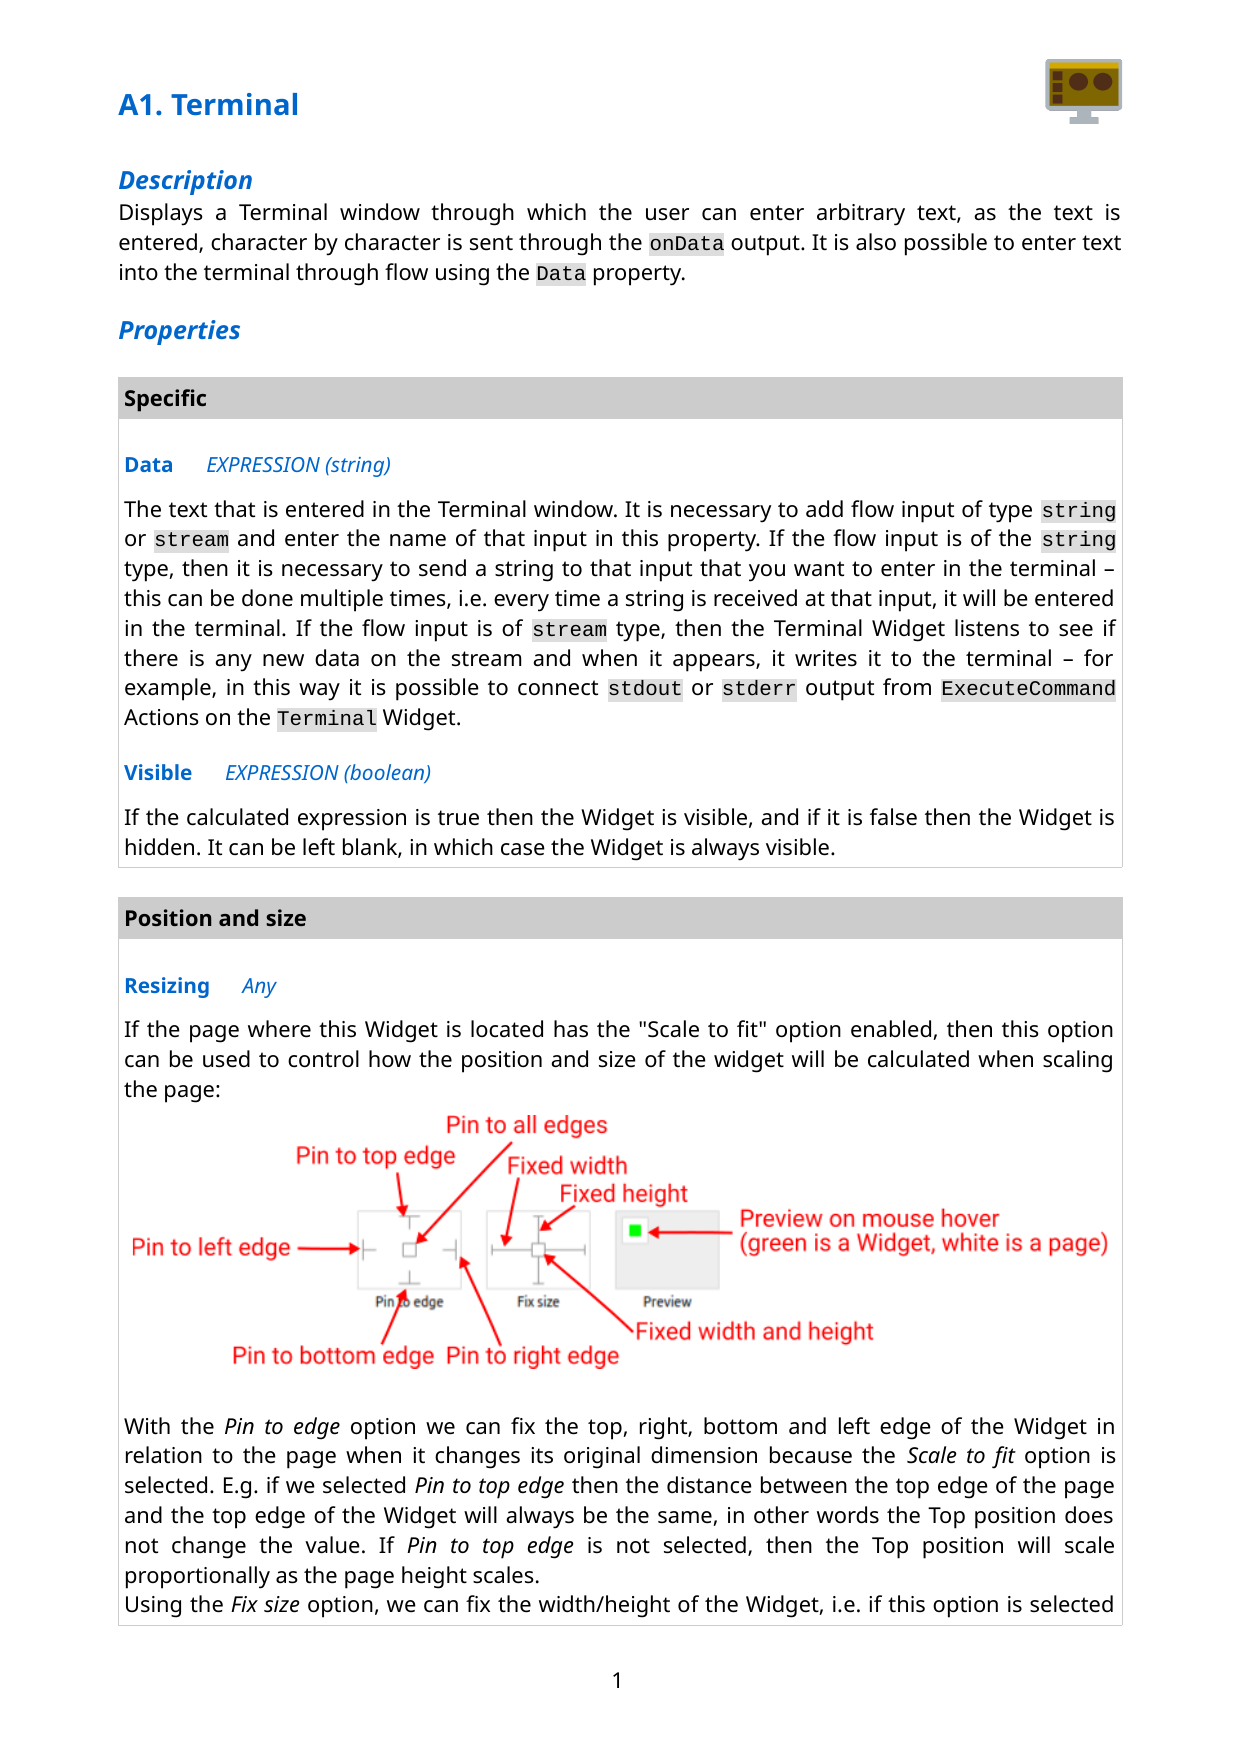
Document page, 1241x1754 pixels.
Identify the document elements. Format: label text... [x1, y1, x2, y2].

picture [1045, 59, 1123, 124]
subtitle Terminal [118, 84, 1045, 124]
text Displays a Terminal window through which the user can enter arbitrary text, as the text is entered, character by character is sent through the onData output. It is also possible to enter text into the terminal through flow using the Data property. [118, 197, 1122, 286]
table_cell Resizing Any If the page where this Widget is located has the "Scale to fit" option enabled, then this option can be used to control how the position and size of the widget will be calculated when scaling the page: With the Pin to edge option we can fix the top, right, bottom and left edge of the Widget in relation to the page when it changes its original dimension because the Scale to fit option is selected. E.g. if we selected Pin to top edge then the distance between the top edge of the page and the top edge of the Widget will always be the same, in other words the Top position does not change the value. If Pin to top edge is not selected, then the Top position will scale proportionally as the page height scales. Using the Fix size option, we can fix the width/height of the Widget, i.e. if this option is selected [119, 939, 1122, 1625]
table_cell Data EXPRESSION (string) The text that is entered in the Terminal window. It is necessary to add flow input of type string or stream and enter the name of that input in this property. If the flow input is of the string type, then it is necessary to send a string to that input that you want to enter in the terminal – this can be done multiple times, i.e. every time a string is received at that input, it will be entered in the terminal. If the flow input is of stream type, then the Terminal Widget listens to see if there is any new data on the stream and when it appears, it writes it to the terminal – for example, in this way it is possible to connect stdout or stderr output from ExecuteCommand Actions on the Terminal Widget. Visible EXPRESSION (boolean) If the calculated expression is true then the Widget is visible, and if it is false then the Widget is hidden. It can be left blank, in which case the Widget is always visible. [119, 419, 1122, 867]
subtitle Properties [118, 313, 1122, 347]
table_header Specific [119, 378, 1122, 418]
picture [132, 1115, 1108, 1369]
table_header Position and size [119, 898, 1122, 938]
subtitle Description [118, 163, 1122, 197]
